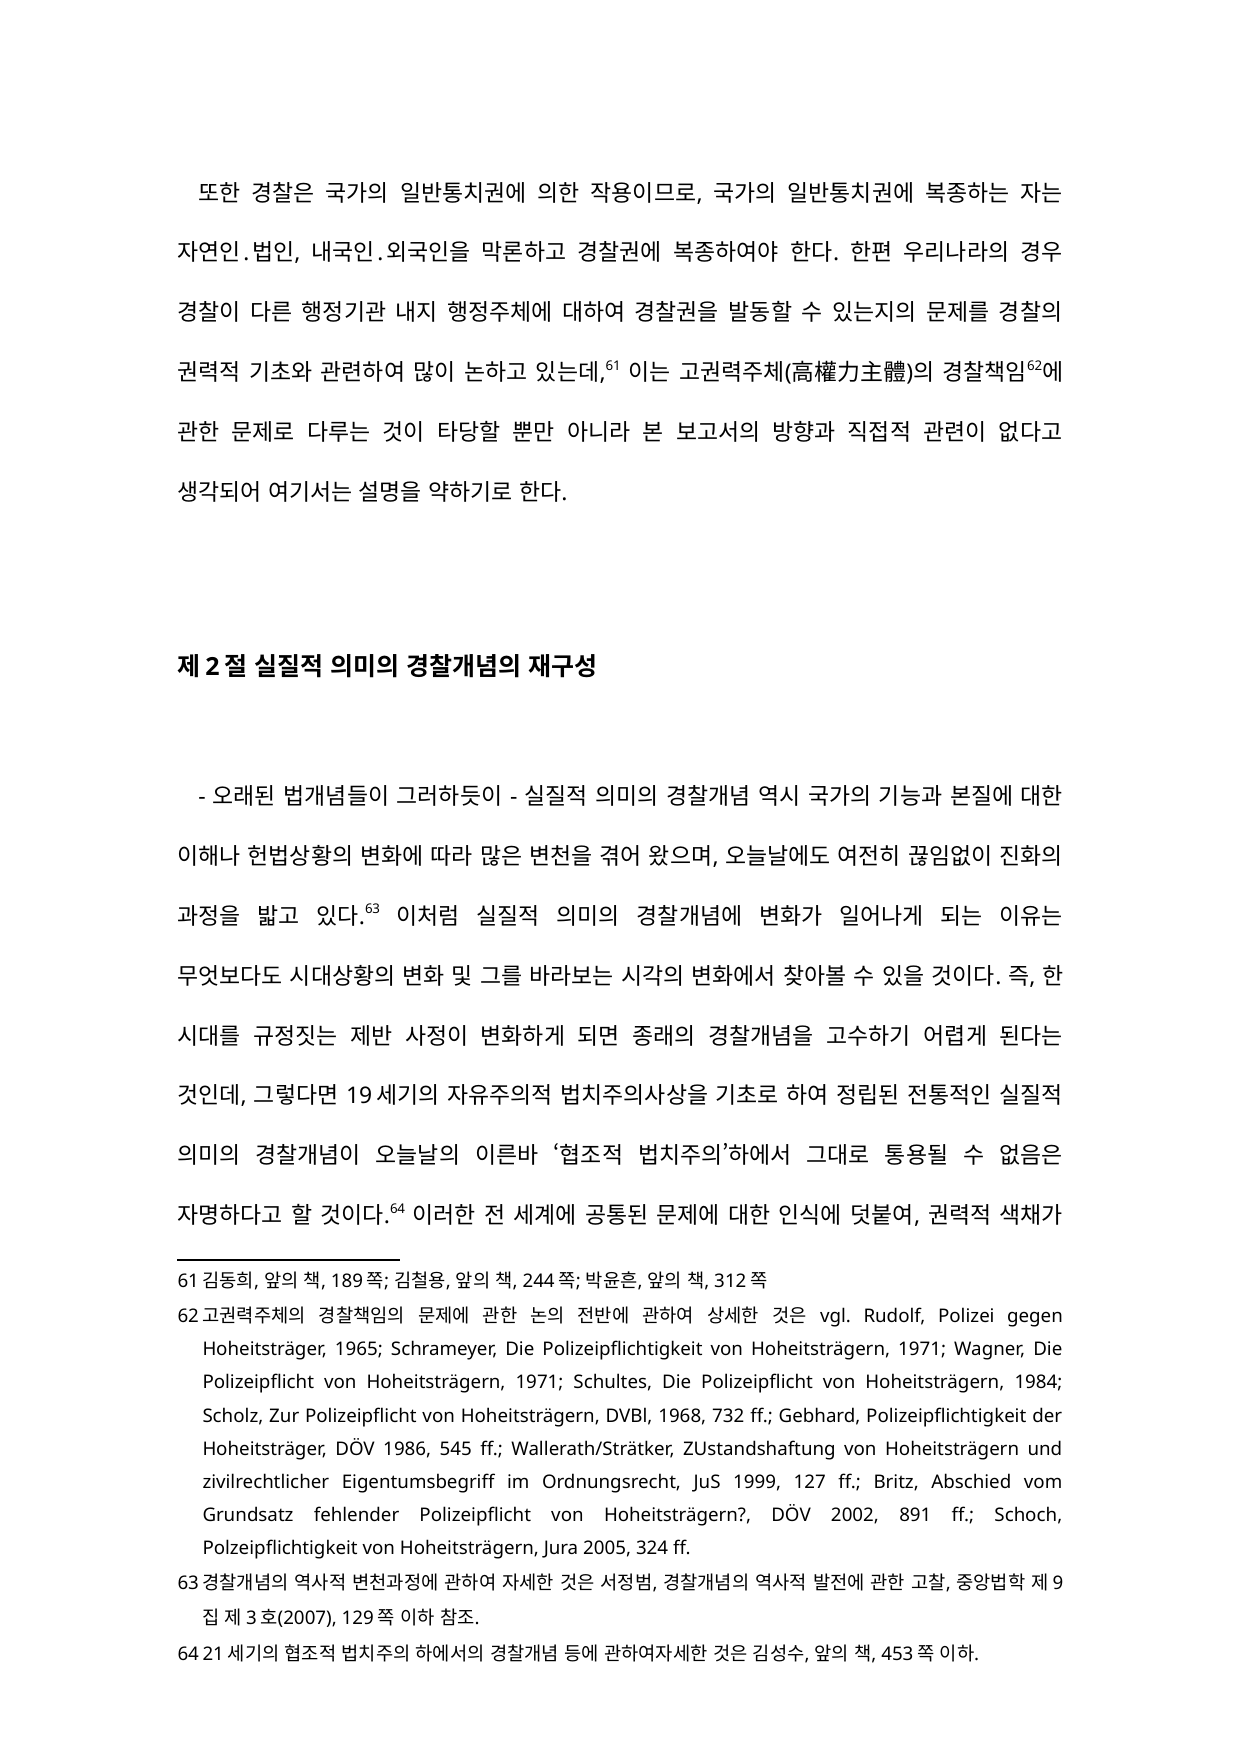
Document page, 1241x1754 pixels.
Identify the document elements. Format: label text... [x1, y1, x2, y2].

text - 오래된 법개념들이 그러하듯이 - 실질적 의미의 경찰개념 역시 국가의 기능과 본질에 대한 이해나 헌법상황의 변화에 따라 많은 변천을 겪어 왔으며, 오늘날에도 여전히 끊임없이 진화의 과정을 밟고 있다. 이처럼 실질적 의미의 경찰개념에 변화가 일어나게 되는 이유는 무엇보다도 시대상황의 변화 및 그를 바라보는 시각의 변화에서 찾아볼 수 있을 것이다. 즉, 한 시대를 규정짓는 제반 사정이 변화하게 되면 종래의 경찰개념을 고수하기 어렵게 된다는 것인데, 그렇다면 19세기의 자유주의적 법치주의사상을 기초로 하여 정립된 전통적인 실질적 의미의 경찰개념이 오늘날의 이른바 ‘협조적 법치주의’하에서 그대로 통용될 수 없음은 자명하다고 할 것이다. 이러한 전 세계에 공통된 문제에 대한 인식에 덧붙여, 권력적 색채가 [177, 778, 1063, 1230]
text 고권력주체의 경찰책임의 문제에 관한 논의 전반에 관하여 상세한 것은 vgl. Rudolf, Polizei gegen Hoheitsträger, 1965; Schrameyer, Die Polizeipflichtigkeit von Hoheitsträgern, 1971; Wagner, Die Polizeipflicht von Hoheitsträgern, 1971; Schultes, Die Polizeipflicht von Hoheitsträgern, 1984; Scholz, Zur Polizeipflicht von Hoheitsträgern, DVBl, 1968, 732 ff.; Gebhard, Polizeipflichtigkeit der Hoheitsträger, DÖV 1986, 545 ff.; Wallerath/Strätker, ZUstandshaftung von Hoheitsträgern und zivilrechtlicher Eigentumsbegriff im Ordnungsrecht, JuS 1999, 127 ff.; Britz, Abschied vom Grundsatz fehlender Polizeipflicht von Hoheitsträgern?, DÖV 2002, 891 ff.; Schoch, Polzeipflichtigkeit von Hoheitsträgern, Jura 2005, 324 ff. [177, 1301, 1063, 1560]
text 경찰개념의 역사적 변천과정에 관하여 자세한 것은 서정범, 경찰개념의 역사적 발전에 관한 고찰, 중앙법학 제9집 제3호(2007), 129쪽 이하 참조. [177, 1568, 1063, 1630]
text 21세기의 협조적 법치주의 하에서의 경찰개념 등에 관하여자세한 것은 김성수, 앞의 책, 453쪽 이하. [177, 1638, 1063, 1665]
text 김동희, 앞의 책, 189쪽; 김철용, 앞의 책, 244쪽; 박윤흔, 앞의 책, 312쪽 [177, 1266, 1063, 1293]
text 또한 경찰은 국가의 일반통치권에 의한 작용이므로, 국가의 일반통치권에 복종하는 자는 자연인․법인, 내국인․외국인을 막론하고 경찰권에 복종하여야 한다. 한편 우리나라의 경우 경찰이 다른 행정기관 내지 행정주체에 대하여 경찰권을 발동할 수 있는지의 문제를 경찰의 권력적 기초와 관련하여 많이 논하고 있는데, 이는 고권력주체(高權力主體)의 경찰책임에 관한 문제로 다루는 것이 타당할 뿐만 아니라 본 보고서의 방향과 직접적 관련이 없다고 생각되어 여기서는 설명을 약하기로 한다. [177, 174, 1063, 507]
text 제2절 실질적 의미의 경찰개념의 재구성 [177, 646, 1063, 682]
